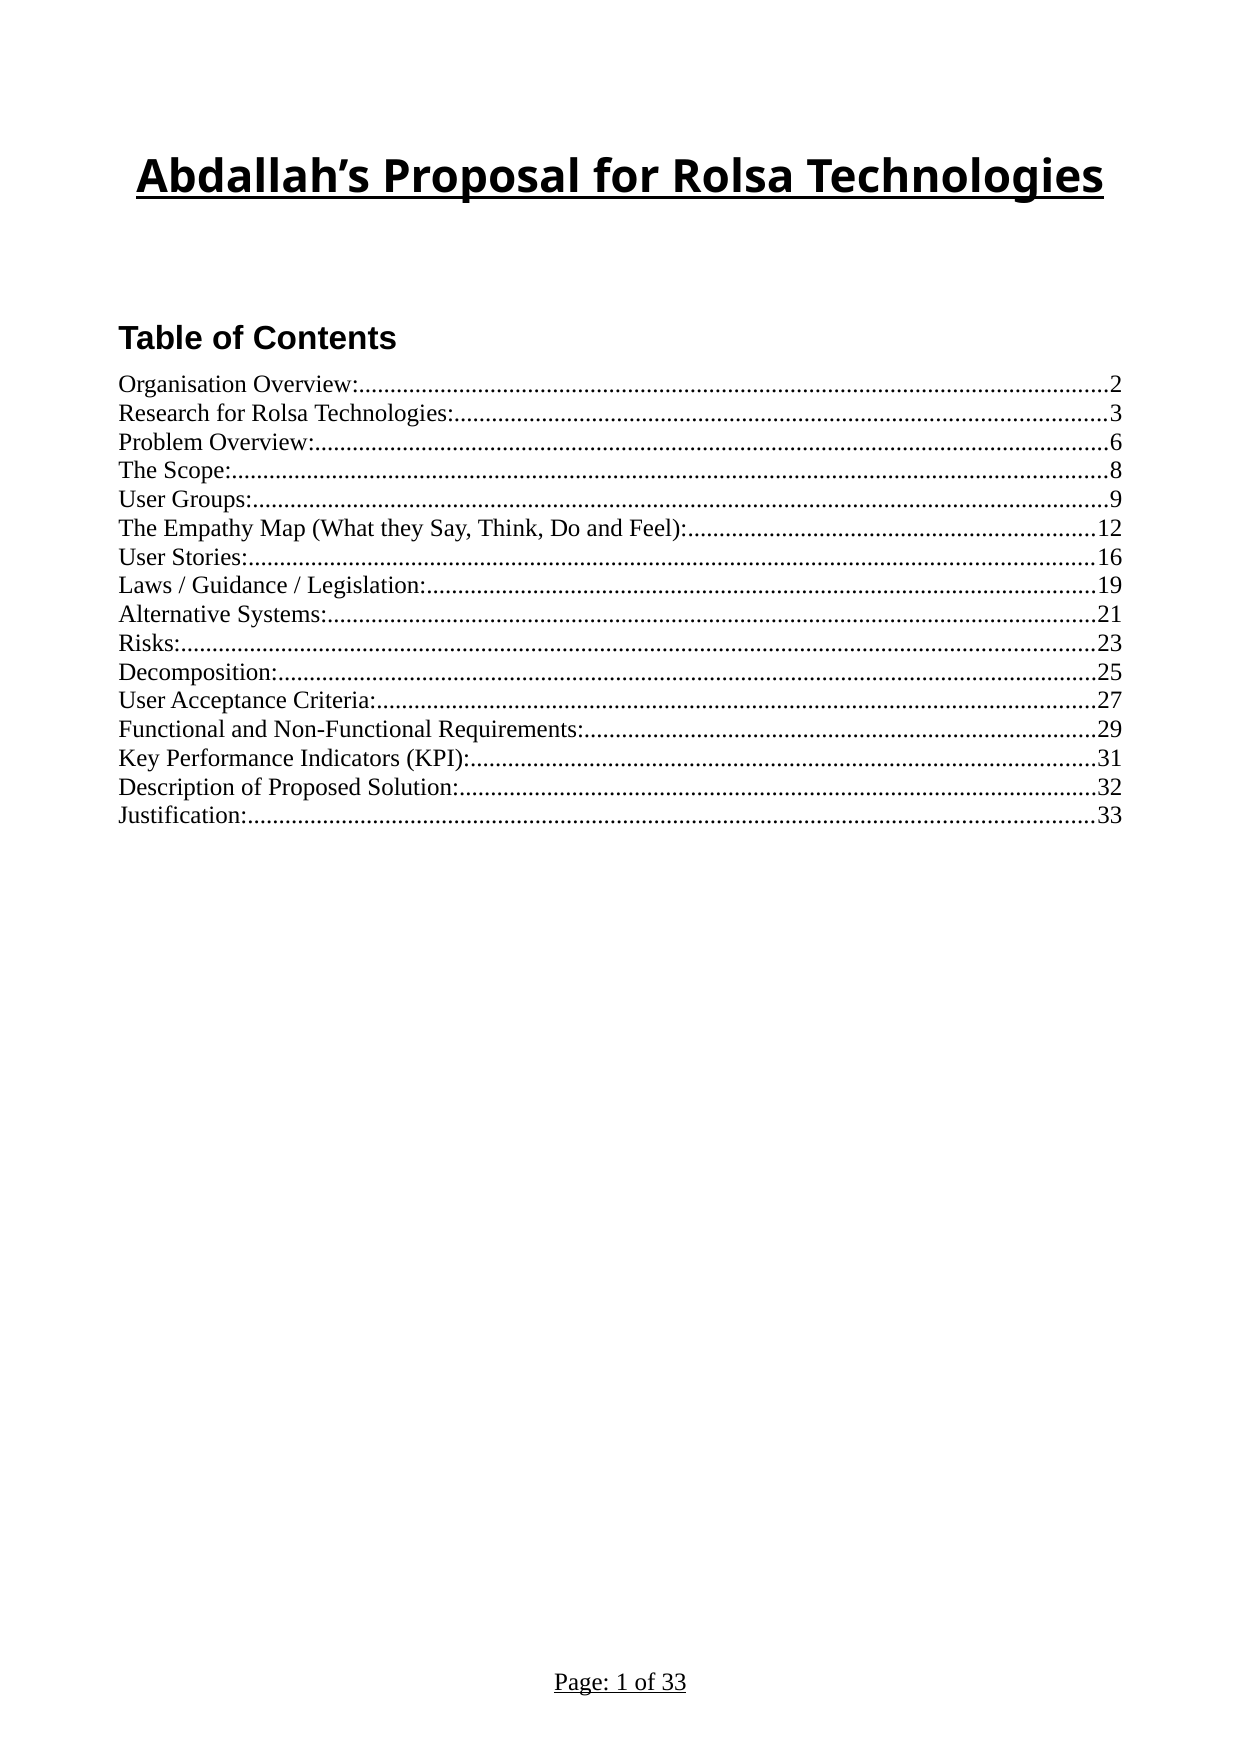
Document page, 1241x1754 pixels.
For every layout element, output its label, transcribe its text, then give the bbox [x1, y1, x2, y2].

text Functional and Non-Functional Requirements: 29 [118, 714, 1122, 743]
text Laws / Guidance / Legislation: 19 [118, 570, 1122, 599]
text User Acceptance Criteria: 27 [118, 685, 1122, 714]
title Abdallah’s Proposal for Rolsa Technologies [118, 143, 1122, 206]
text Description of Proposed Solution: 32 [118, 772, 1122, 800]
text Key Performance Indicators (KPI): 31 [118, 743, 1122, 772]
text User Groups: 9 [118, 484, 1122, 513]
text Justification: 33 [118, 800, 1122, 829]
text The Scope: 8 [118, 455, 1122, 484]
text Risks: 23 [118, 628, 1122, 657]
text The Empathy Map (What they Say, Think, Do and Feel): 12 [118, 513, 1122, 542]
text Organisation Overview: 2 [118, 369, 1122, 398]
text User Stories: 16 [118, 542, 1122, 570]
text Alternative Systems: 21 [118, 599, 1122, 628]
text Decomposition: 25 [118, 657, 1122, 685]
subtitle Table of Contents [118, 318, 1122, 357]
text Problem Overview: 6 [118, 427, 1122, 455]
text Research for Rolsa Technologies: 3 [118, 398, 1122, 427]
